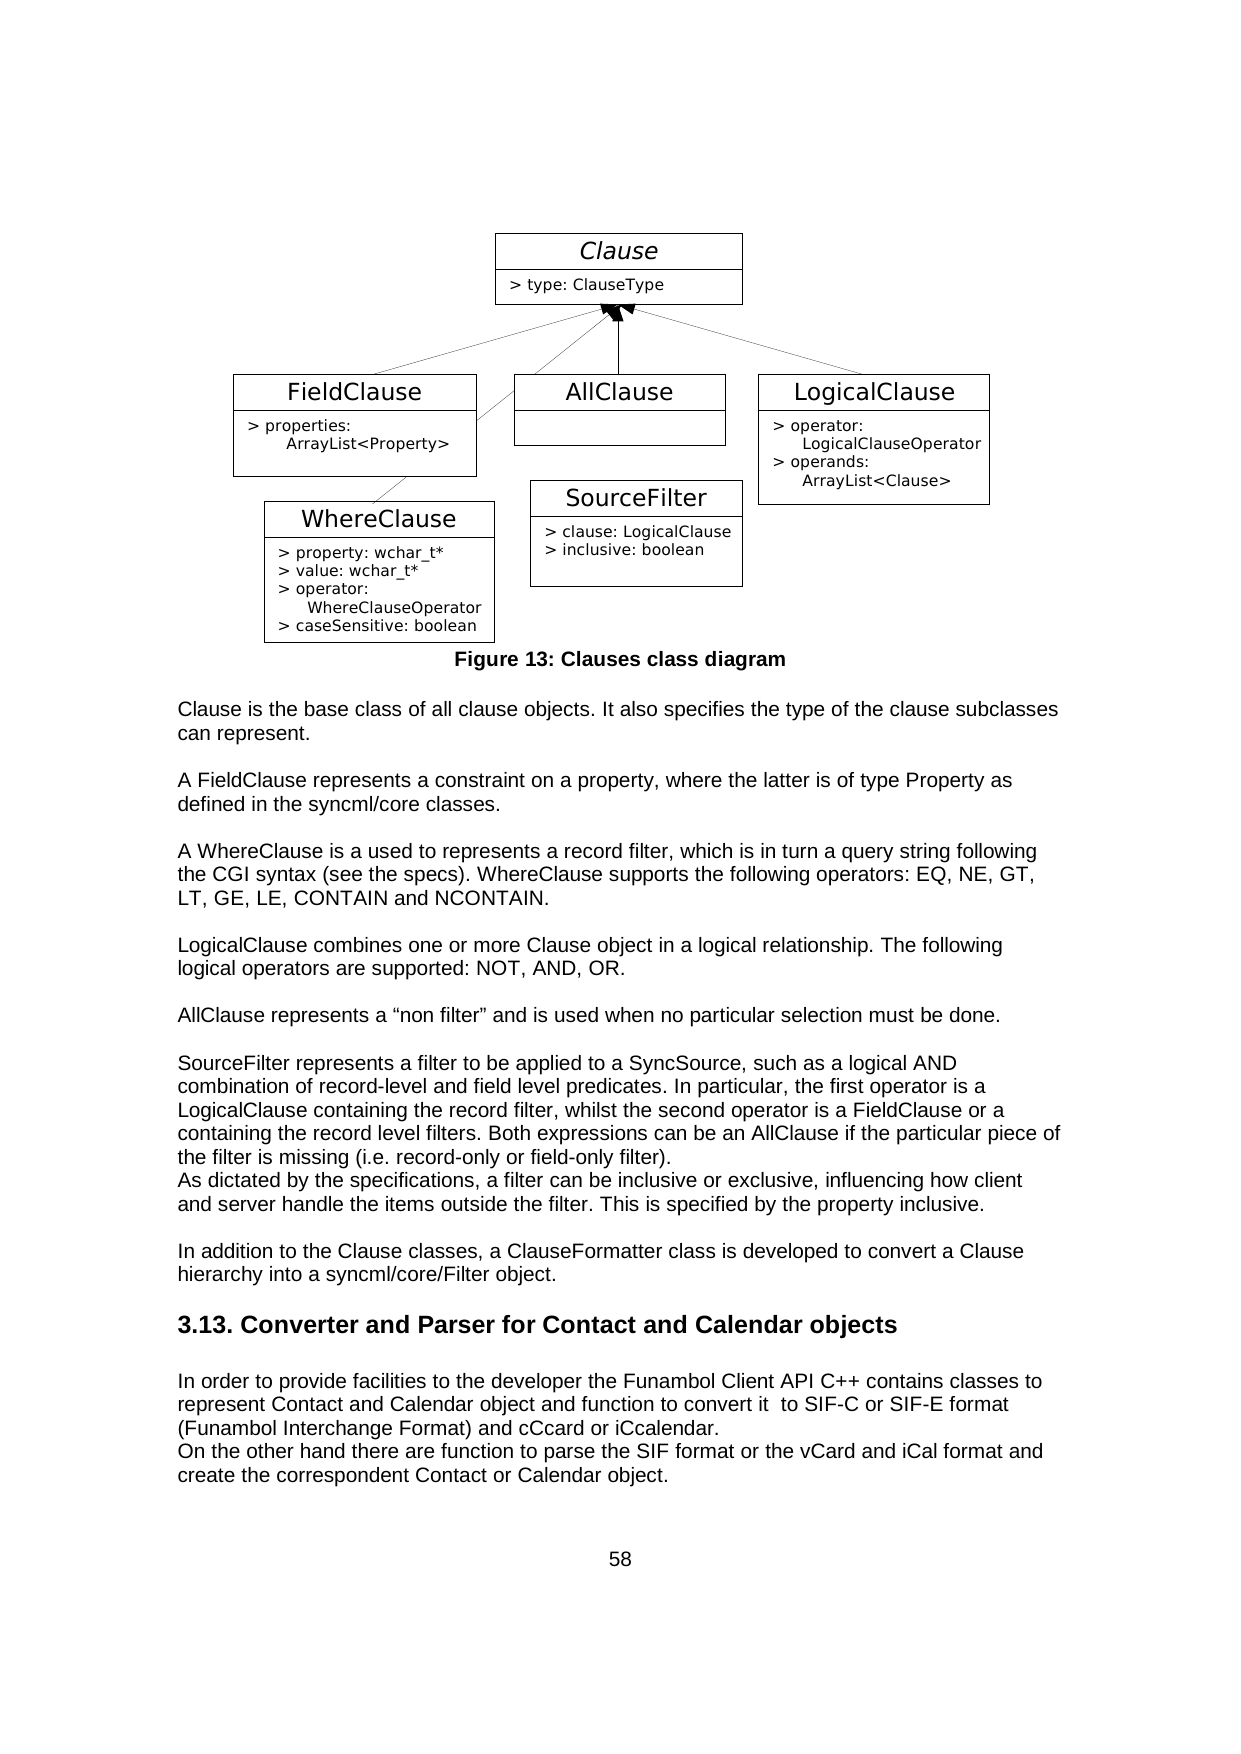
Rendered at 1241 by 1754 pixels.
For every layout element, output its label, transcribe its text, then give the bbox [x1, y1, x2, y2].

text Figure 13: Clauses class diagram [196, 216, 1044, 671]
text Clause is the base class of all clause objects. It also specifies the type of the clause subclasses can represent. [177, 177, 1063, 745]
subtitle Converter and Parser for Contact and Calendar objects [177, 1311, 1063, 1339]
text In order to provide facilities to the developer the Funambol Client API C++ contains classes to represent Contact and Calendar object and function to convert it to SIF-C or SIF-E format (Funambol Interchange Format) and cCcard or iCcalendar. [177, 1369, 1063, 1440]
text LogicalClause combines one or more Clause object in a logical relationship. The following logical operators are supported: NOT, AND, OR. [177, 933, 1063, 980]
text As dictated by the specifications, a filter can be inclusive or exclusive, influencing how client and server handle the items outside the filter. This is specified by the property inclusive. [177, 1169, 1063, 1216]
text SourceFilter represents a filter to be applied to a SyncSource, such as a logical AND combination of record-level and field level predicates. In particular, the first operator is a LogicalClause containing the record filter, whilst the second operator is a FieldClause or a containing the record level filters. Both expressions can be an AllClause if the particular piece of the filter is missing (i.e. record-only or field-only filter). [177, 1051, 1063, 1169]
text AllClause represents a “non filter” and is used when no particular selection must be done. [177, 1004, 1063, 1027]
text On the other hand there are function to parse the SIF format or the vCard and iCal format and create the correspondent Contact or Calendar object. [177, 1440, 1063, 1487]
text In addition to the Clause classes, a ClauseFormatter class is developed to convert a Clause hierarchy into a syncml/core/Filter object. [177, 1239, 1063, 1286]
text A FieldClause represents a constraint on a property, where the latter is of type Property as defined in the syncml/core classes. [177, 768, 1063, 816]
text A WhereClause is a used to represents a record filter, which is in turn a query string following the CGI syntax (see the specs). WhereClause supports the following operators: EQ, NE, GT, LT, GE, LE, CONTAIN and NCONTAIN. [177, 839, 1063, 910]
